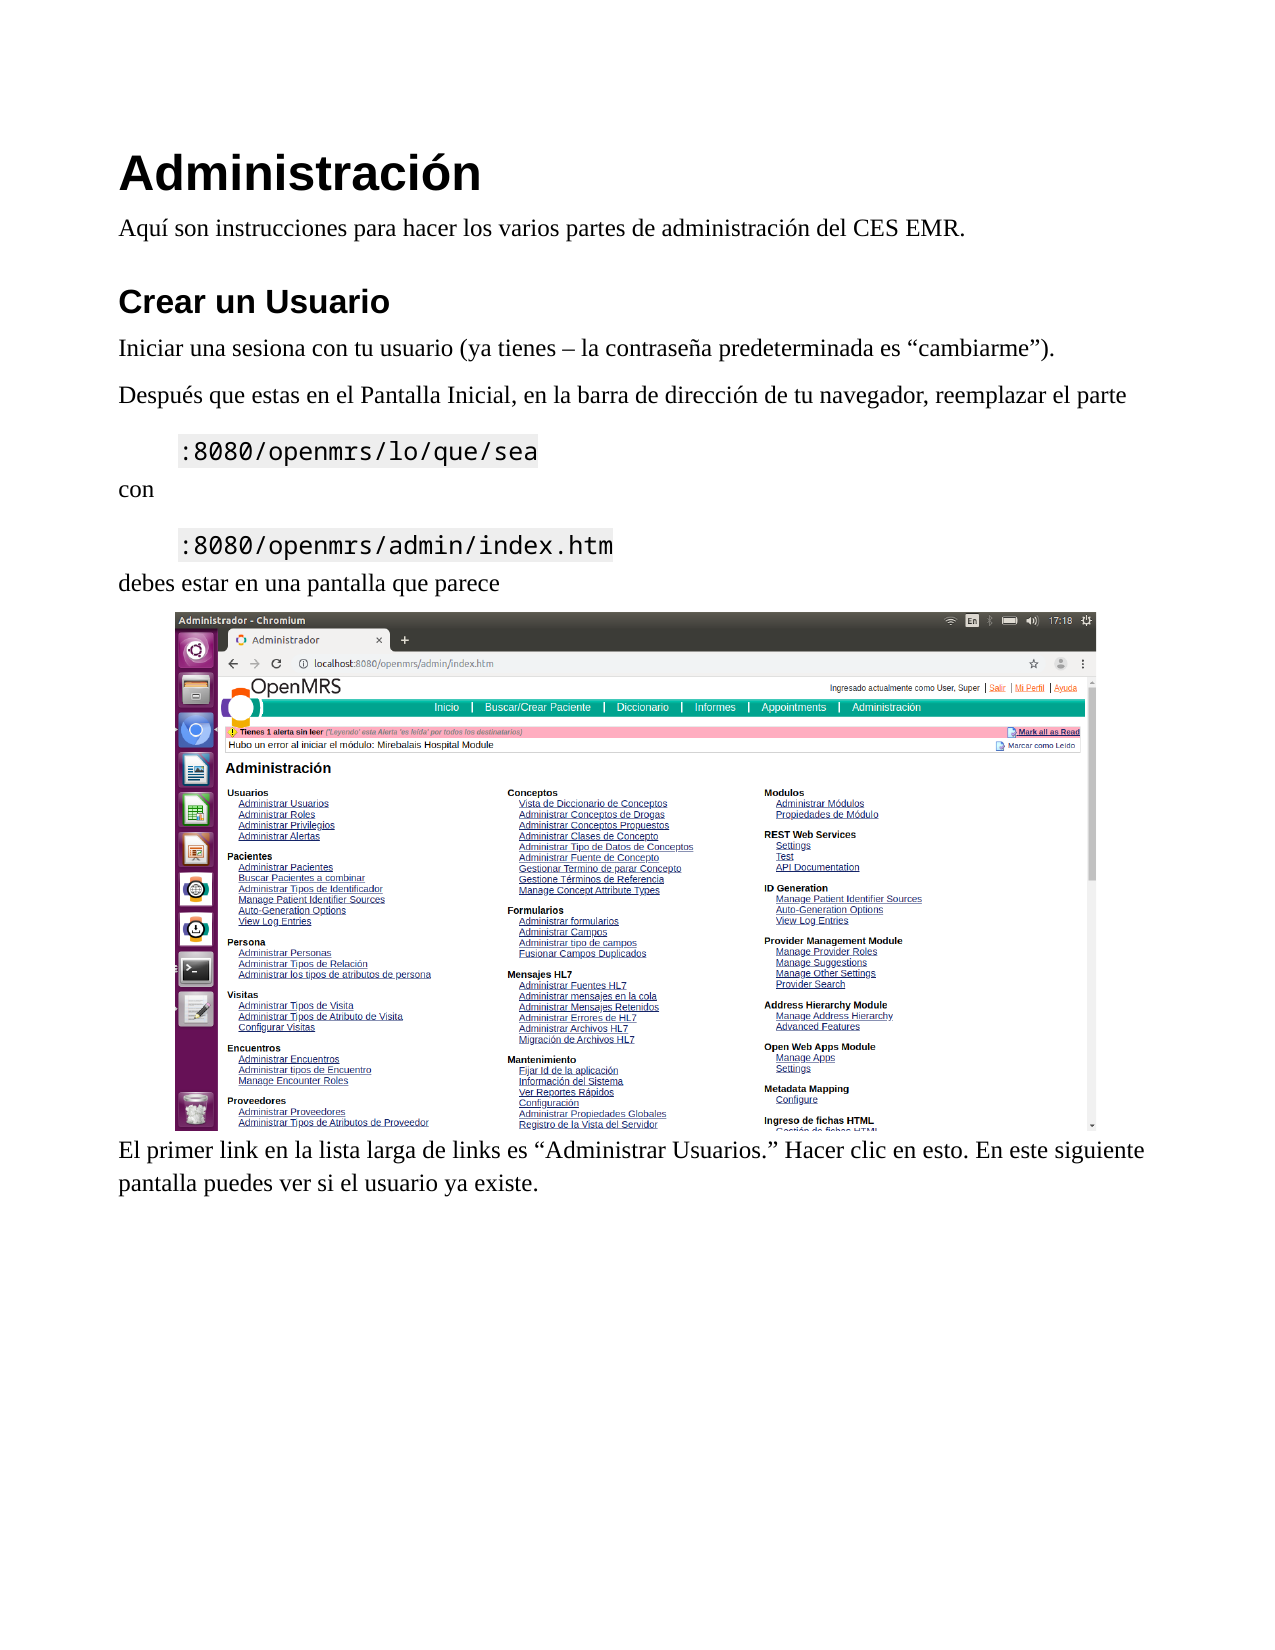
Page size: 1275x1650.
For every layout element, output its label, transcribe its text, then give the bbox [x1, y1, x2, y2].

picture [175, 612, 1097, 1131]
text :8080/openmrs/lo/que/sea [538, 434, 1157, 468]
text Iniciar una sesiona con tu usuario (ya tienes – la contraseña predeterminada es “cambiarme”). [118, 333, 1157, 361]
text :8080/openmrs/admin/index.htm [613, 528, 1157, 562]
text Aquí son instrucciones para hacer los varios partes de administración del CES EMR. [118, 213, 1157, 242]
text con [118, 474, 1157, 503]
text El primer link en la lista larga de links es “Administrar Usuarios.” Hacer clic en esto. En este siguiente pantalla puedes ver si el usuario ya existe. [118, 615, 1157, 1197]
subtitle Crear un Usuario [118, 282, 1157, 320]
text Después que estas en el Pantalla Inicial, en la barra de dirección de tu navegador, reemplazar el parte [118, 380, 1157, 409]
text debes estar en una pantalla que parece [118, 568, 1157, 597]
subtitle Administración [118, 143, 1157, 201]
